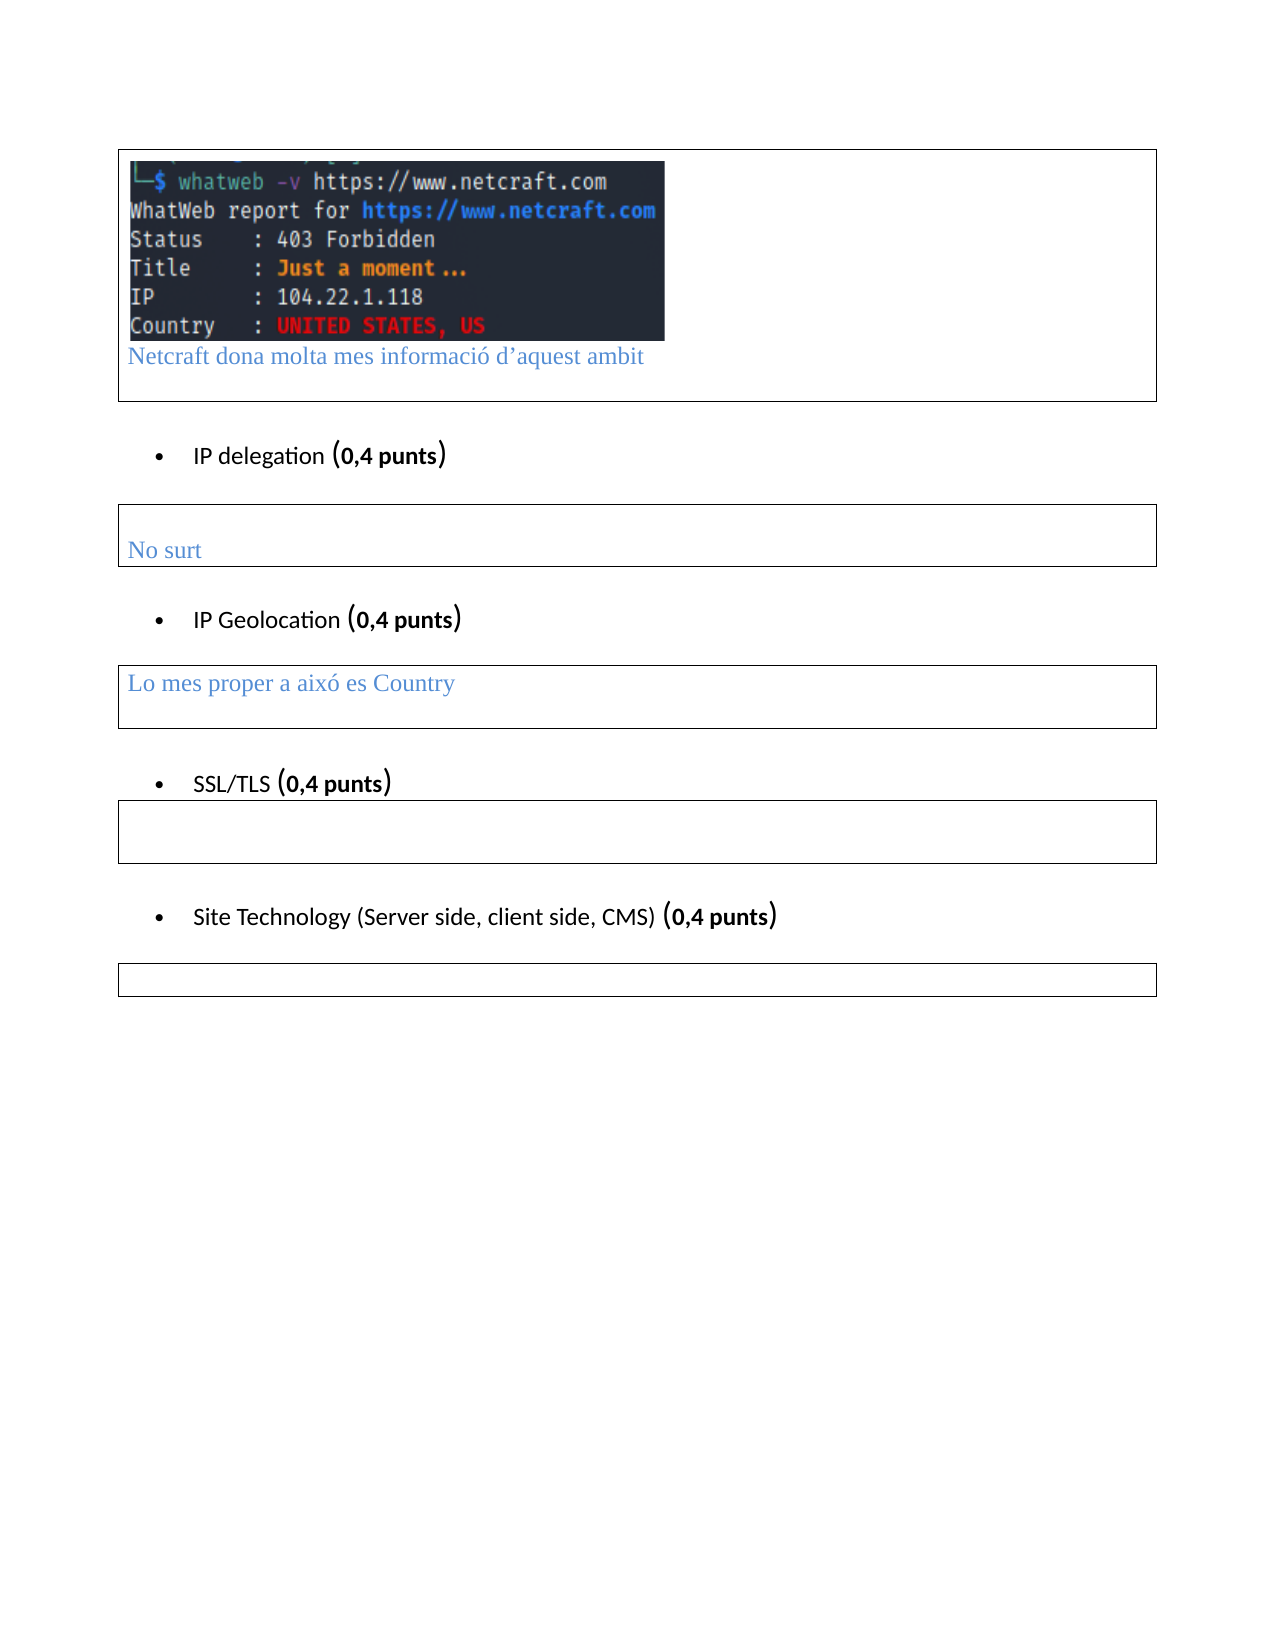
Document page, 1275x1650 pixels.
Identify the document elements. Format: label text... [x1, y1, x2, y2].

text Netcraft dona molta mes informació d’aquest ambit [119, 150, 1156, 370]
list IP delegation (0,4 punts) [156, 432, 1157, 473]
text No surt [119, 532, 1156, 566]
list SSL/TLS (0,4 punts) [156, 760, 1157, 800]
list IP Geolocation (0,4 punts) [156, 596, 1157, 637]
text Lo mes proper a aixó es Country [119, 666, 1156, 697]
picture [130, 161, 665, 341]
list Site Technology (Server side, client side, CMS) (0,4 punts) [156, 893, 1157, 934]
